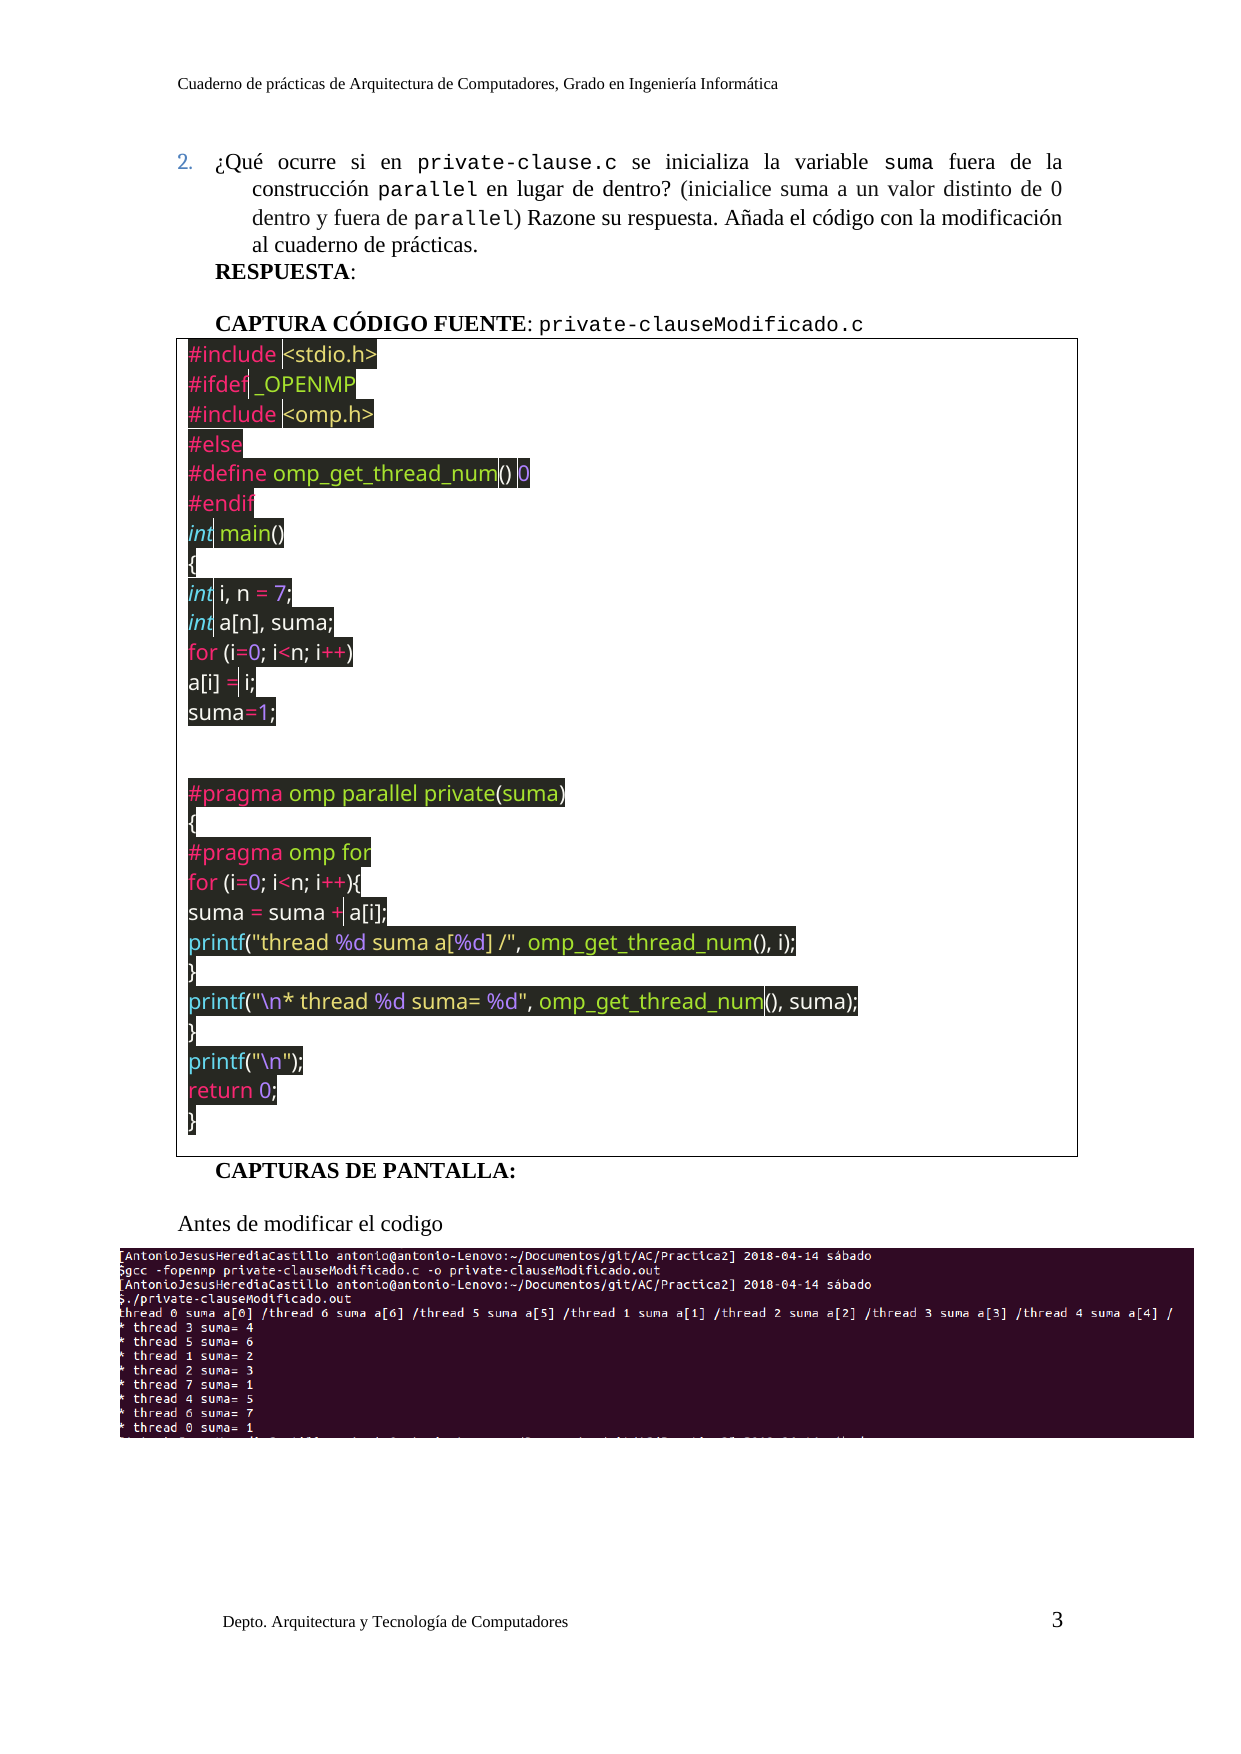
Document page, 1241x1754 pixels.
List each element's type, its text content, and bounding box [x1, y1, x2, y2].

text Antes de modificar el codigo [177, 1210, 1063, 1236]
text CAPTURA CÓDIGO FUENTE: private-clauseModificado.c [215, 311, 1063, 338]
list ¿Qué ocurre si en private-clause.c se inicializa la variable suma fuera de la construcción parallel en lugar de dentro? (inicialice suma a un valor distinto de 0 dentro y fuera de parallel) Razone su respuesta. Añada el código con la modificación al cuaderno de prácticas. [177, 148, 1063, 258]
text CAPTURAS DE PANTALLA: [215, 1157, 1063, 1184]
table_header #include <stdio.h> #ifdef _OPENMP #include <omp.h> #else #define omp_get_thread_num() 0 #endif int main() { int i, n = 7; int a[n], suma; for (i=0; i<n; i++) a[i] = i; suma=1; #pragma omp parallel private(suma) { #pragma omp for for (i=0; i<n; i++){ suma = suma + a[i]; printf("thread %d suma a[%d] /", omp_get_thread_num(), i); } printf("\n* thread %d suma= %d", omp_get_thread_num(), suma); } printf("\n"); return 0; } [177, 339, 1077, 1156]
picture [120, 1248, 1194, 1438]
text RESPUESTA: [215, 258, 1063, 284]
